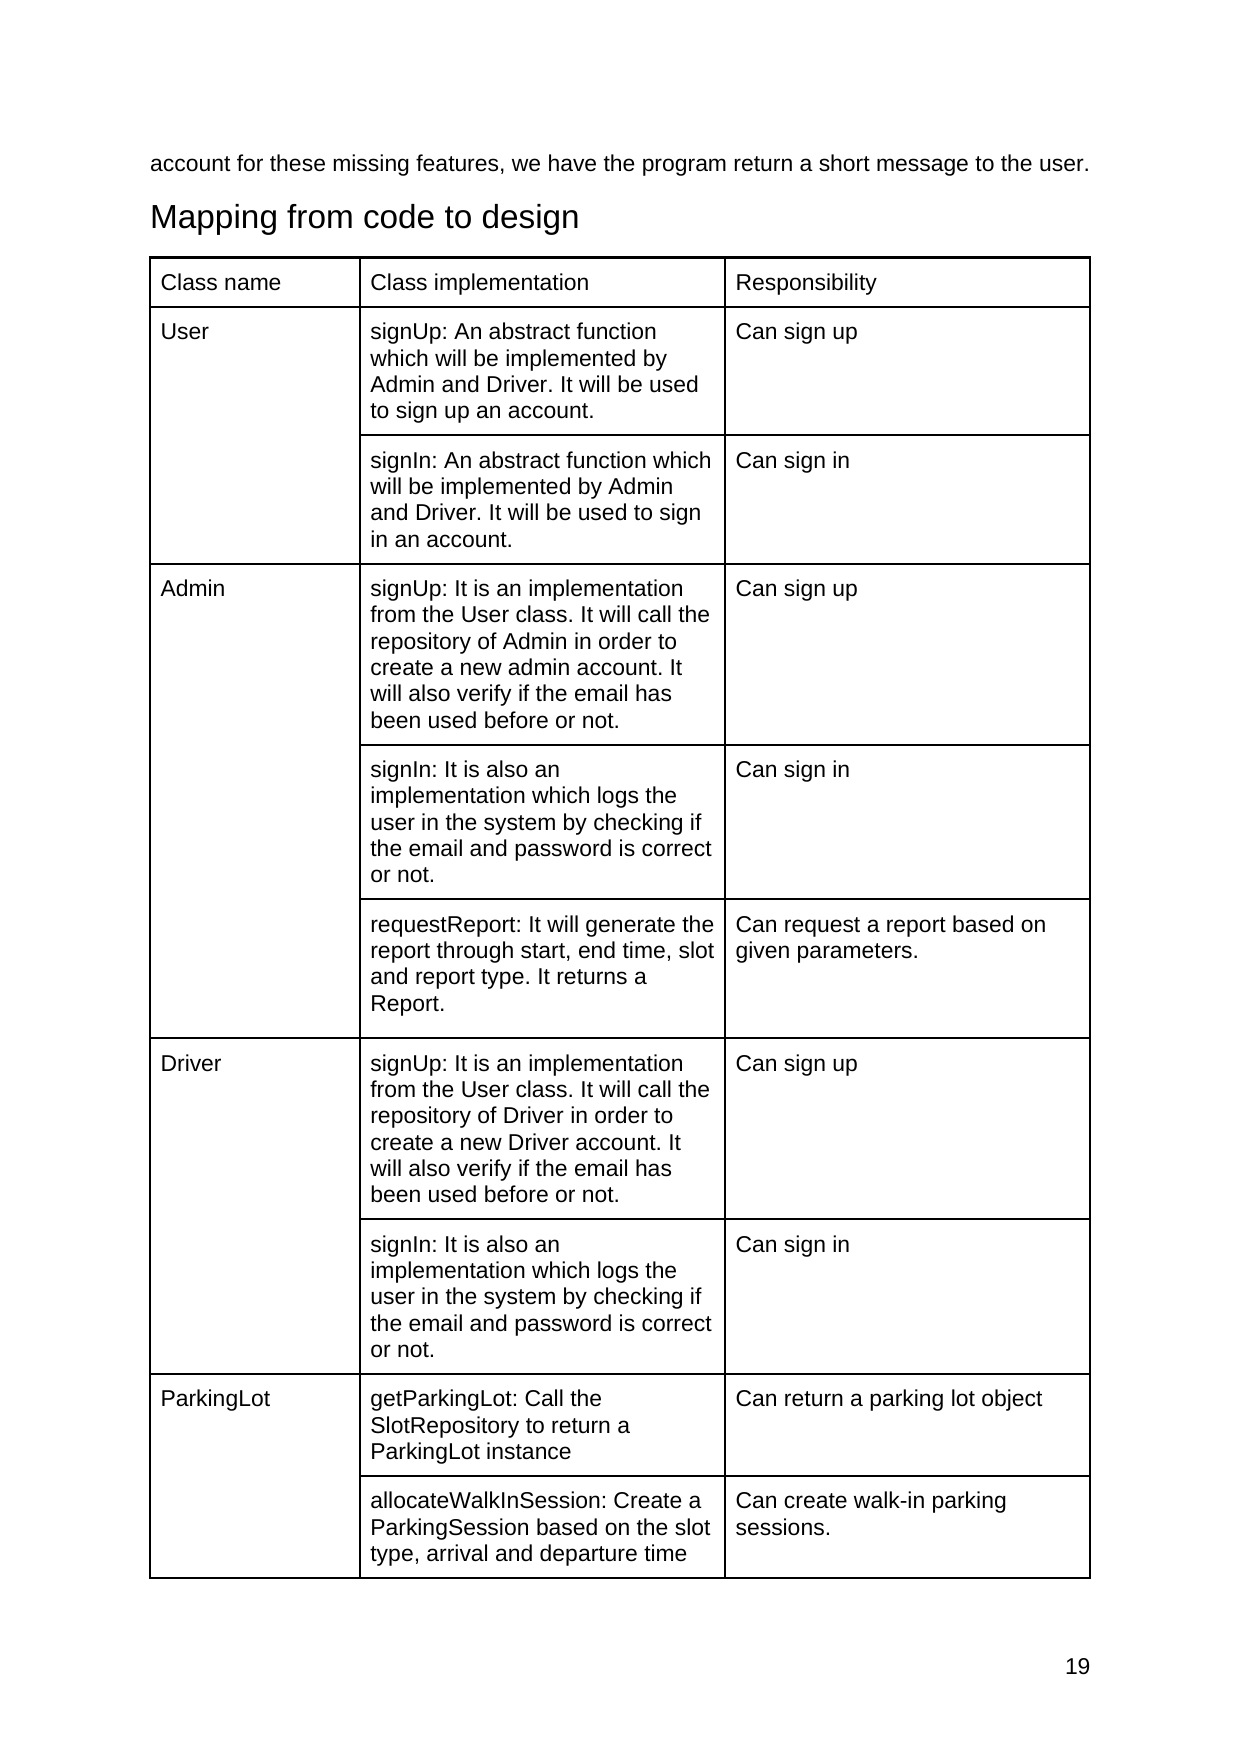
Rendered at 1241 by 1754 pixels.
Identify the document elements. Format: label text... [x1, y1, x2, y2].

table_cell Can create walk-in parking sessions. [726, 1477, 1089, 1577]
table_cell Can sign up [726, 308, 1089, 434]
table_cell allocateWalkInSession: Create a ParkingSession based on the slot type, arrival and departure time [361, 1477, 724, 1577]
table_cell Can request a report based on given parameters. [726, 900, 1089, 1037]
table_header Responsibility [726, 259, 1089, 306]
subtitle Mapping from code to design [150, 197, 1090, 236]
table_cell signUp: It is an implementation from the User class. It will call the repository of Driver in order to create a new Driver account. It will also verify if the email has been used before or not. [361, 1039, 724, 1218]
table_cell signIn: An abstract function which will be implemented by Admin and Driver. It will be used to sign in an account. [361, 436, 724, 562]
table_cell Can sign in [726, 436, 1089, 562]
table_cell Can sign up [726, 565, 1089, 743]
text account for these missing features, we have the program return a short message to the user. [150, 150, 1090, 176]
table_cell Can sign up [726, 1039, 1089, 1218]
table_cell signIn: It is also an implementation which logs the user in the system by checking if the email and password is correct or not. [361, 1220, 724, 1373]
table_cell Driver [151, 1039, 359, 1373]
table_cell getParkingLot: Call the SlotRepository to return a ParkingLot instance [361, 1375, 724, 1475]
table_cell Can sign in [726, 1220, 1089, 1373]
table_cell Can return a parking lot object [726, 1375, 1089, 1475]
table_cell Can sign in [726, 746, 1089, 898]
table_cell signIn: It is also an implementation which logs the user in the system by checking if the email and password is correct or not. [361, 746, 724, 898]
table_cell ParkingLot [151, 1375, 359, 1577]
table_header Class name [151, 259, 359, 306]
table_cell Admin [151, 565, 359, 1037]
table_cell signUp: It is an implementation from the User class. It will call the repository of Admin in order to create a new admin account. It will also verify if the email has been used before or not. [361, 565, 724, 743]
table_cell User [151, 308, 359, 562]
table_cell requestReport: It will generate the report through start, end time, slot and report type. It returns a Report. [361, 900, 724, 1037]
table_cell signUp: An abstract function which will be implemented by Admin and Driver. It will be used to sign up an account. [361, 308, 724, 434]
table_header Class implementation [361, 259, 724, 306]
